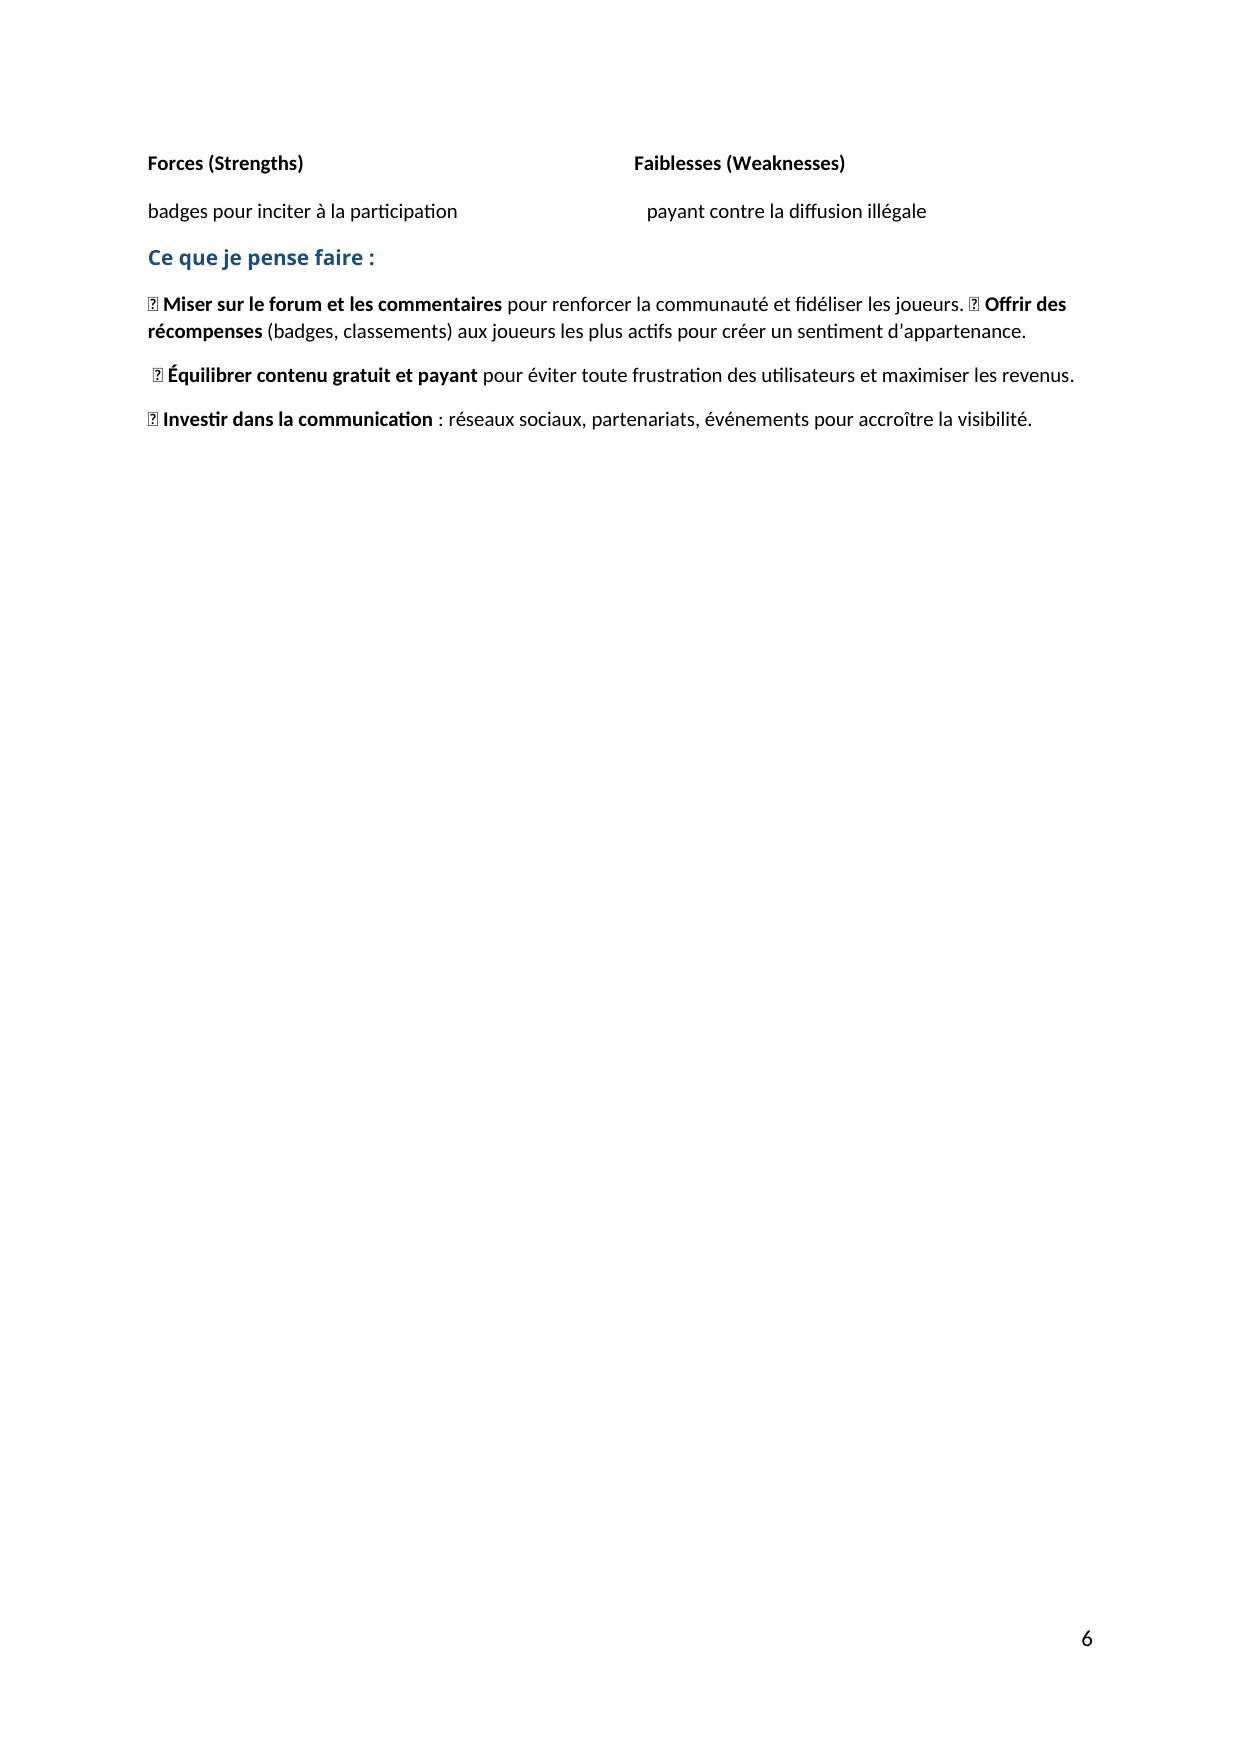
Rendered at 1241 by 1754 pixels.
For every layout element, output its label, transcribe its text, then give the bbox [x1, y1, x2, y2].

table_header Forces (Strengths) [145, 148, 631, 196]
table_cell badges pour inciter à la participation [145, 196, 644, 243]
table_header Faiblesses (Weaknesses) [631, 148, 1090, 196]
text ✅ Investir dans la communication : réseaux sociaux, partenariats, événements pour accroître la visibilité. [148, 406, 1093, 432]
table_cell payant contre la diffusion illégale [644, 196, 1090, 243]
text ✅ Équilibrer contenu gratuit et payant pour éviter toute frustration des utilisateurs et maximiser les revenus. [148, 362, 1093, 388]
text ✅ Miser sur le forum et les commentaires pour renforcer la communauté et fidéliser les joueurs. ✅ Offrir des récompenses (badges, classements) aux joueurs les plus actifs pour créer un sentiment d’appartenance. [148, 291, 1093, 343]
subtitle Ce que je pense faire : [148, 243, 1093, 272]
